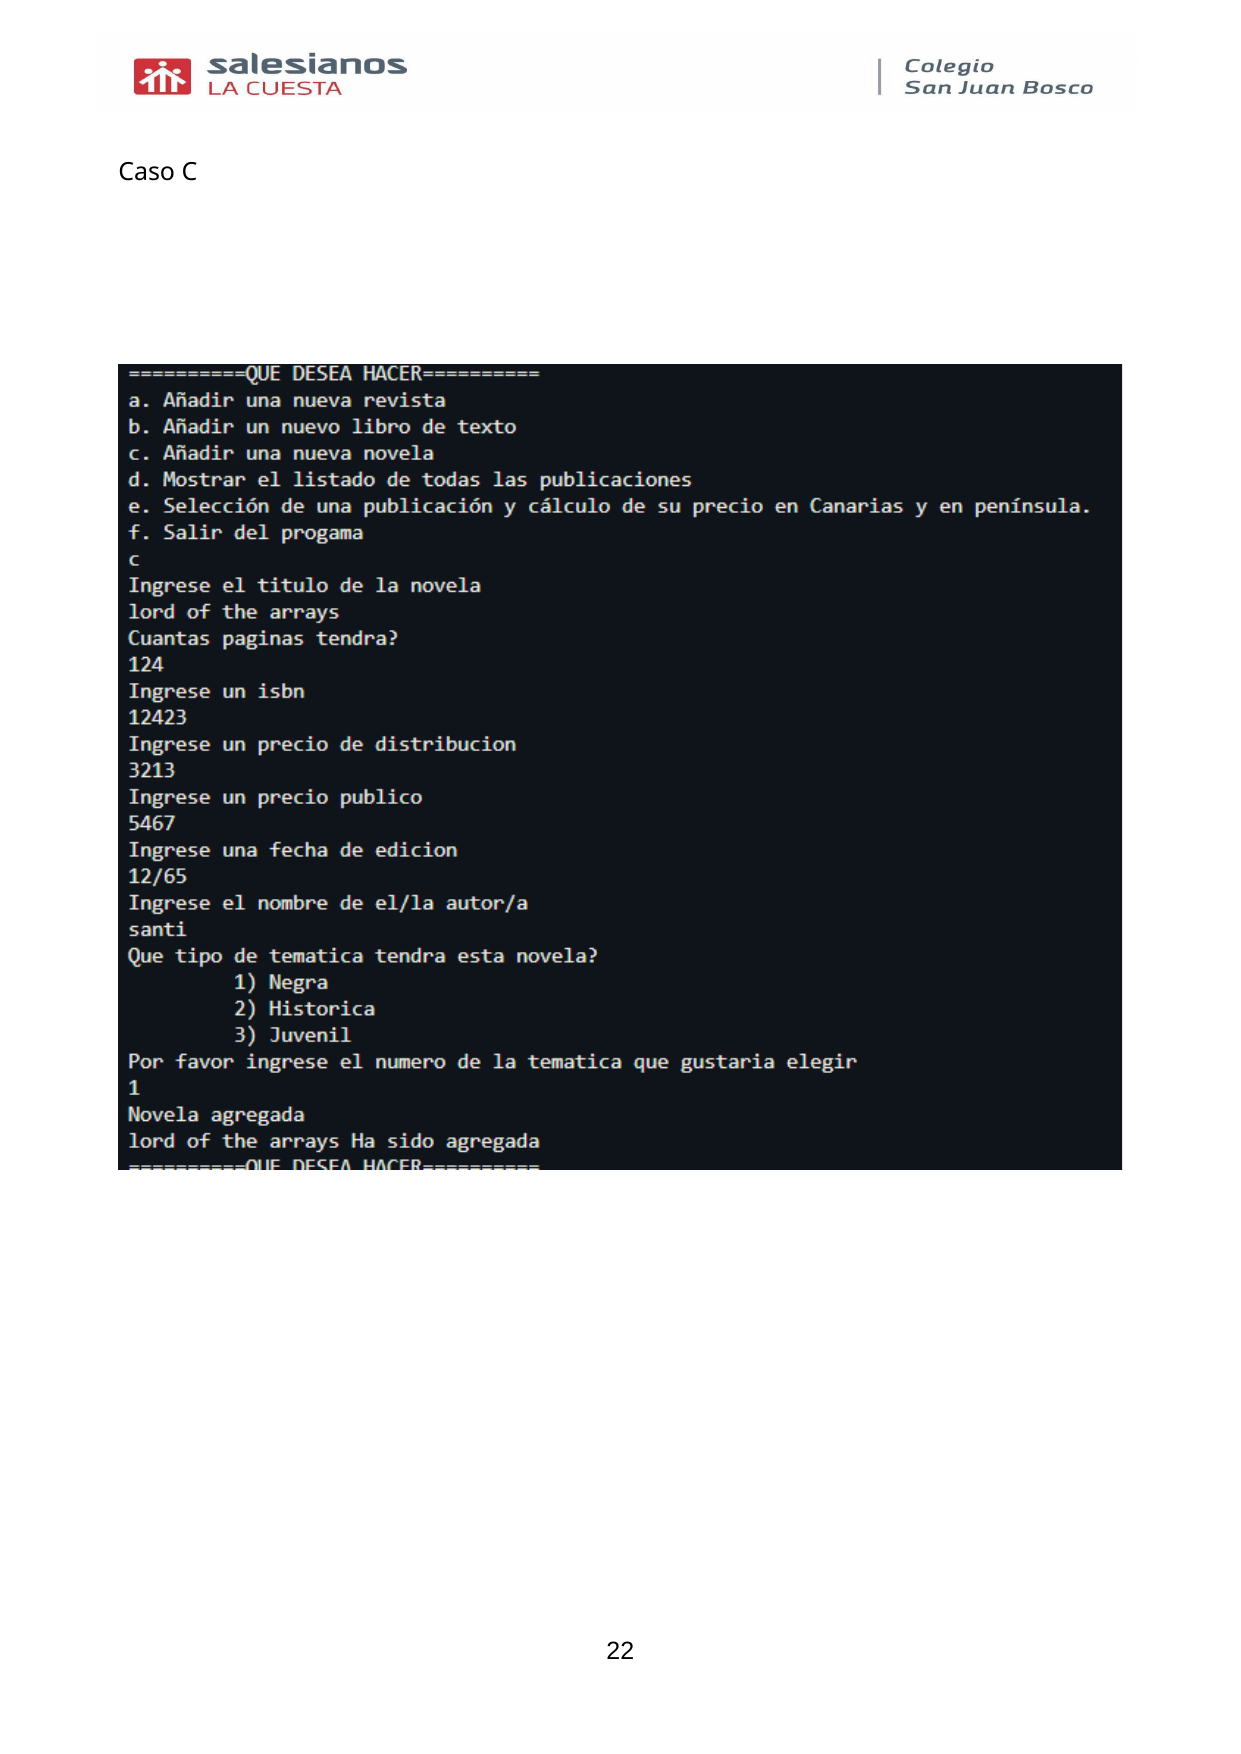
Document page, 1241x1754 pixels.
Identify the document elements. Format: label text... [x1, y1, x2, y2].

text Caso C [118, 154, 1122, 188]
